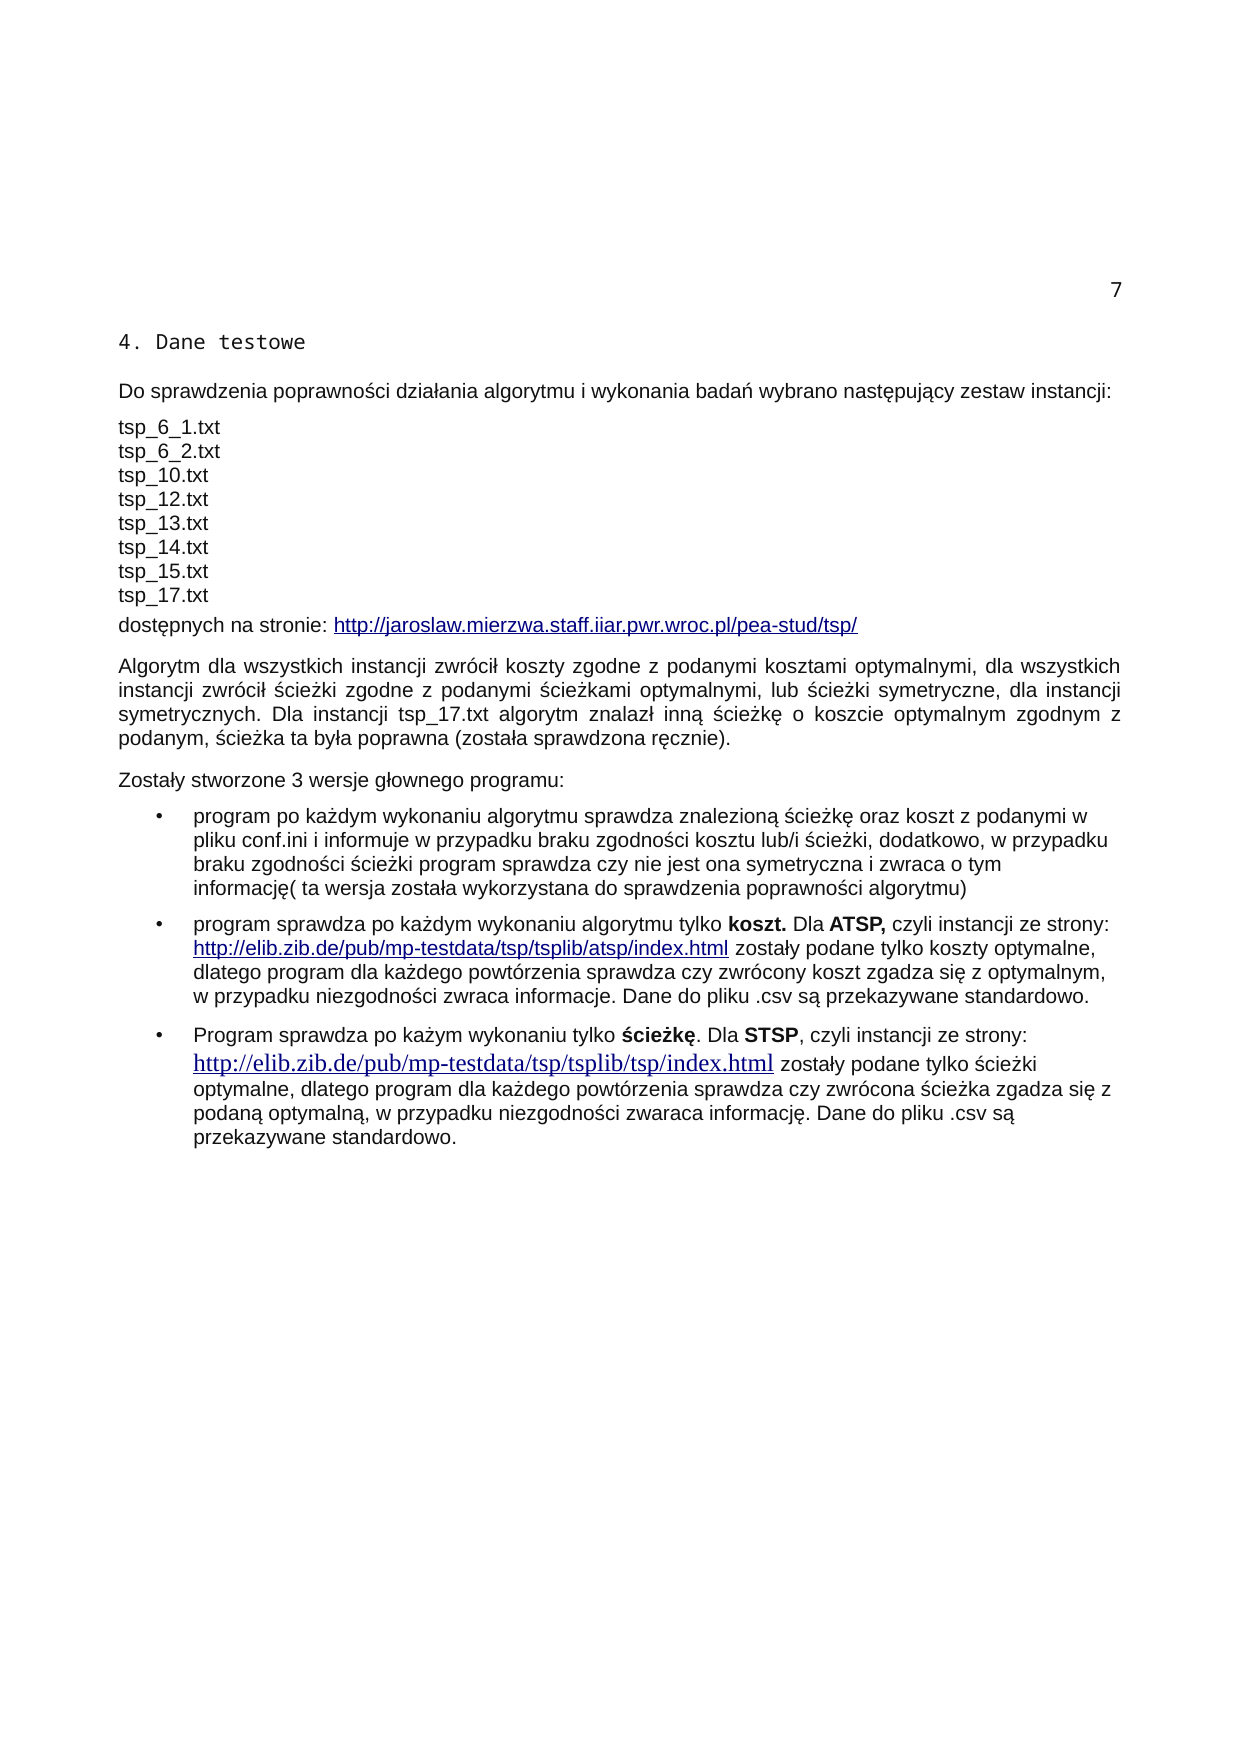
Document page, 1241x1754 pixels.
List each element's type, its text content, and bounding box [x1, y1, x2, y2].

text tsp_10.txt [118, 463, 1122, 487]
list Program sprawdza po każym wykonaniu tylko ścieżkę. Dla STSP, czyli instancji ze strony: http://elib.zib.de/pub/mp-testdata/tsp/tsplib/tsp/index.html zostały podane tylko ścieżki optymalne, dlatego program dla każdego powtórzenia sprawdza czy zwrócona ścieżka zgadza się z podaną optymalną, w przypadku niezgodności zwaraca informację. Dane do pliku .csv są przekazywane standardowo. [156, 1019, 1122, 1149]
text 5 [118, 275, 1122, 303]
text tsp_15.txt [118, 559, 1122, 583]
text tsp_12.txt [118, 487, 1122, 511]
text 4. Dane testowe [118, 327, 1122, 355]
text tsp_13.txt [118, 511, 1122, 535]
text dostępnych na stronie: http://jaroslaw.mierzwa.staff.iiar.pwr.wroc.pl/pea-stud/tsp/ [118, 612, 1122, 636]
text Zostały stworzone 3 wersje głownego programu: [118, 768, 1122, 792]
list program sprawdza po każdym wykonaniu algorytmu tylko koszt. Dla ATSP, czyli instancji ze strony: http://elib.zib.de/pub/mp-testdata/tsp/tsplib/atsp/index.html zostały podane tylko koszty optymalne, dlatego program dla każdego powtórzenia sprawdza czy zwrócony koszt zgadza się z optymalnym, w przypadku niezgodności zwraca informacje. Dane do pliku .csv są przekazywane standardowo. [156, 912, 1122, 1007]
text Algorytm dla wszystkich instancji zwrócił koszty zgodne z podanymi kosztami optymalnymi, dla wszystkich instancji zwrócił ścieżki zgodne z podanymi ścieżkami optymalnymi, lub ścieżki symetryczne, dla instancji symetrycznych. Dla instancji tsp_17.txt algorytm znalazł inną ścieżkę o koszcie optymalnym zgodnym z podanym, ścieżka ta była poprawna (została sprawdzona ręcznie). [118, 654, 1122, 750]
text tsp_14.txt [118, 535, 1122, 559]
text Do sprawdzenia poprawności działania algorytmu i wykonania badań wybrano następujący zestaw instancji: [118, 379, 1122, 403]
text tsp_17.txt [118, 583, 1122, 607]
list program po każdym wykonaniu algorytmu sprawdza znalezioną ścieżkę oraz koszt z podanymi w pliku conf.ini i informuje w przypadku braku zgodności kosztu lub/i ścieżki, dodatkowo, w przypadku braku zgodności ścieżki program sprawdza czy nie jest ona symetryczna i zwraca o tym informację( ta wersja została wykorzystana do sprawdzenia poprawności algorytmu) [156, 804, 1122, 900]
text tsp_6_1.txt [118, 415, 1122, 439]
text tsp_6_2.txt [118, 439, 1122, 463]
